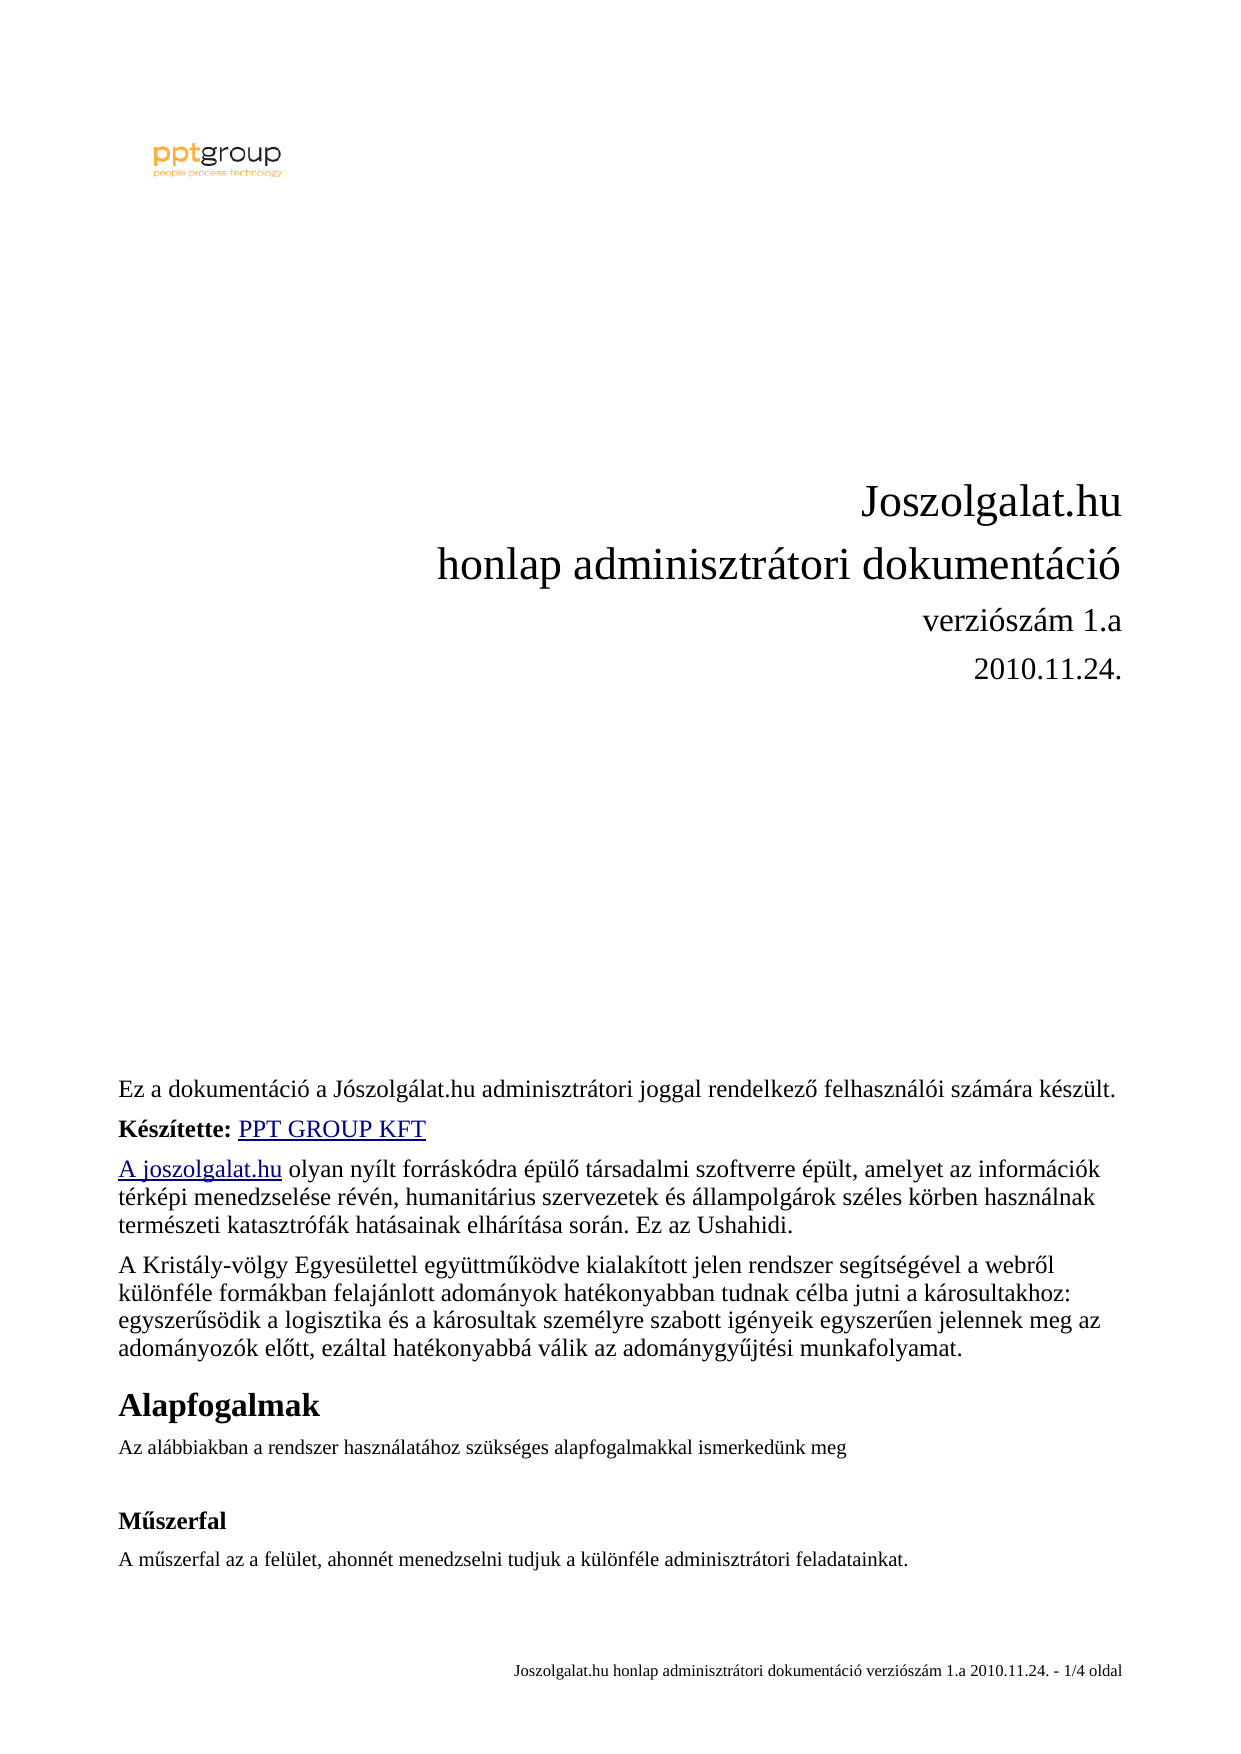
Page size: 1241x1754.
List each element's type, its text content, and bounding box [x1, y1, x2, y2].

subtitle Alapfogalmak [118, 1387, 1122, 1424]
text A joszolgalat.hu olyan nyílt forráskódra épülő társadalmi szoftverre épült, amelyet az információk térképi menedzselése révén, humanitárius szervezetek és állampolgárok széles körben használnak természeti katasztrófák hatásainak elhárítása során. Ez az Ushahidi. [118, 1155, 1122, 1238]
text Ez a dokumentáció a Jószolgálat.hu adminisztrátori joggal rendelkező felhasználói számára készült. [118, 1075, 1122, 1103]
text Készítette: PPT GROUP KFT [118, 1115, 1122, 1143]
text Joszolgalat.hu [118, 475, 1122, 526]
text A műszerfal az a felület, ahonnét menedzselni tudjuk a különféle adminisztrátori feladatainkat. [118, 1548, 1122, 1571]
picture [123, 113, 348, 188]
text honlap adminisztrátori dokumentáció [118, 539, 1122, 589]
text Az alábbiakban a rendszer használatához szükséges alapfogalmakkal ismerkedünk meg [118, 1436, 1122, 1459]
text A Kristály-völgy Egyesülettel együttműködve kialakított jelen rendszer segítségével a webről különféle formákban felajánlott adományok hatékonyabban tudnak célba jutni a károsultakhoz: egyszerűsödik a logisztika és a károsultak személyre szabott igényeik egyszerűen jelennek meg az adományozók előtt, ezáltal hatékonyabbá válik az adománygyűjtési munkafolyamat. [118, 1251, 1122, 1362]
text verziószám 1.a [118, 602, 1122, 639]
text Műszerfal [118, 1507, 1122, 1535]
text 2010.11.24. [118, 651, 1122, 686]
